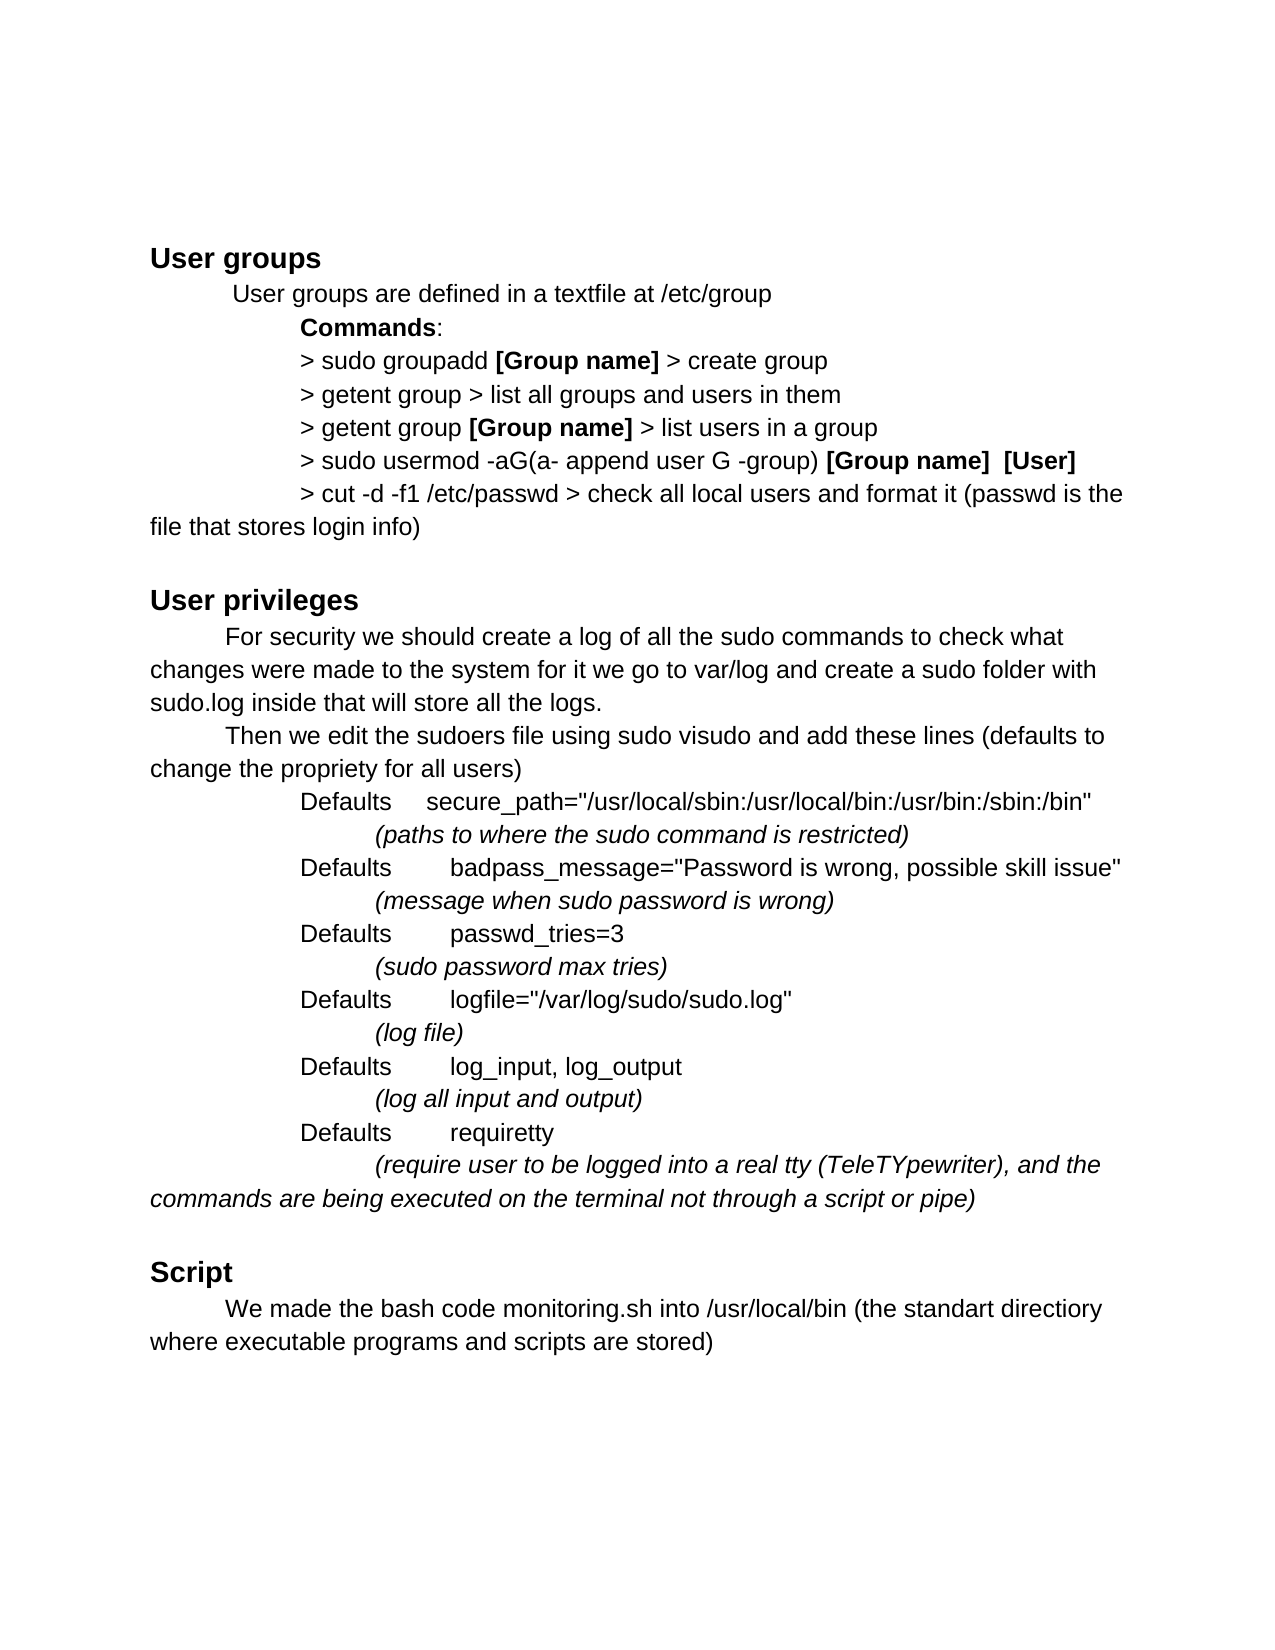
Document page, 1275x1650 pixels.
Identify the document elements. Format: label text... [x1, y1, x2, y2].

text Defaults requiretty [150, 1117, 1125, 1146]
text Defaults secure_path="/usr/local/sbin:/usr/local/bin:/usr/bin:/sbin:/bin" [150, 787, 1125, 816]
text Script [150, 1255, 1125, 1289]
text Then we edit the sudoers file using sudo visudo and add these lines (defaults to change the propriety for all users) [150, 721, 1125, 783]
text We made the bash code monitoring.sh into /usr/local/bin (the standart directiory where executable programs and scripts are stored) [150, 1294, 1125, 1355]
text Defaults log_input, log_output [150, 1051, 1125, 1080]
text Defaults logfile="/var/log/sudo/sudo.log" [150, 985, 1125, 1014]
text Defaults badpass_message="Password is wrong, possible skill issue" [150, 853, 1125, 882]
text > getent group [Group name] > list users in a group [150, 413, 1125, 441]
text User groups [150, 241, 1125, 274]
text User privileges [150, 583, 1125, 617]
text (log all input and output) [150, 1084, 1125, 1113]
text (require user to be logged into a real tty (TeleTYpewriter), and the commands are being executed on the terminal not through a script or pipe) [150, 1151, 1125, 1212]
text (log file) [150, 1018, 1125, 1047]
text Commands: [150, 313, 1125, 342]
text (message when sudo password is wrong) [150, 886, 1125, 915]
text (paths to where the sudo command is restricted) [150, 820, 1125, 849]
text > cut -d -f1 /etc/passwd > check all local users and format it (passwd is the file that stores login info) [150, 479, 1125, 541]
text Defaults passwd_tries=3 [150, 919, 1125, 948]
text > sudo usermod -aG(a- append user G -group) [Group name] [User] [150, 446, 1125, 474]
text > getent group > list all groups and users in them [150, 380, 1125, 408]
text For security we should create a log of all the sudo commands to check what changes were made to the system for it we go to var/log and create a sudo folder with sudo.log inside that will store all the logs. [150, 622, 1125, 717]
text (sudo password max tries) [150, 952, 1125, 981]
text > sudo groupadd [Group name] > create group [150, 346, 1125, 375]
text User groups are defined in a textfile at /etc/group [150, 279, 1125, 308]
